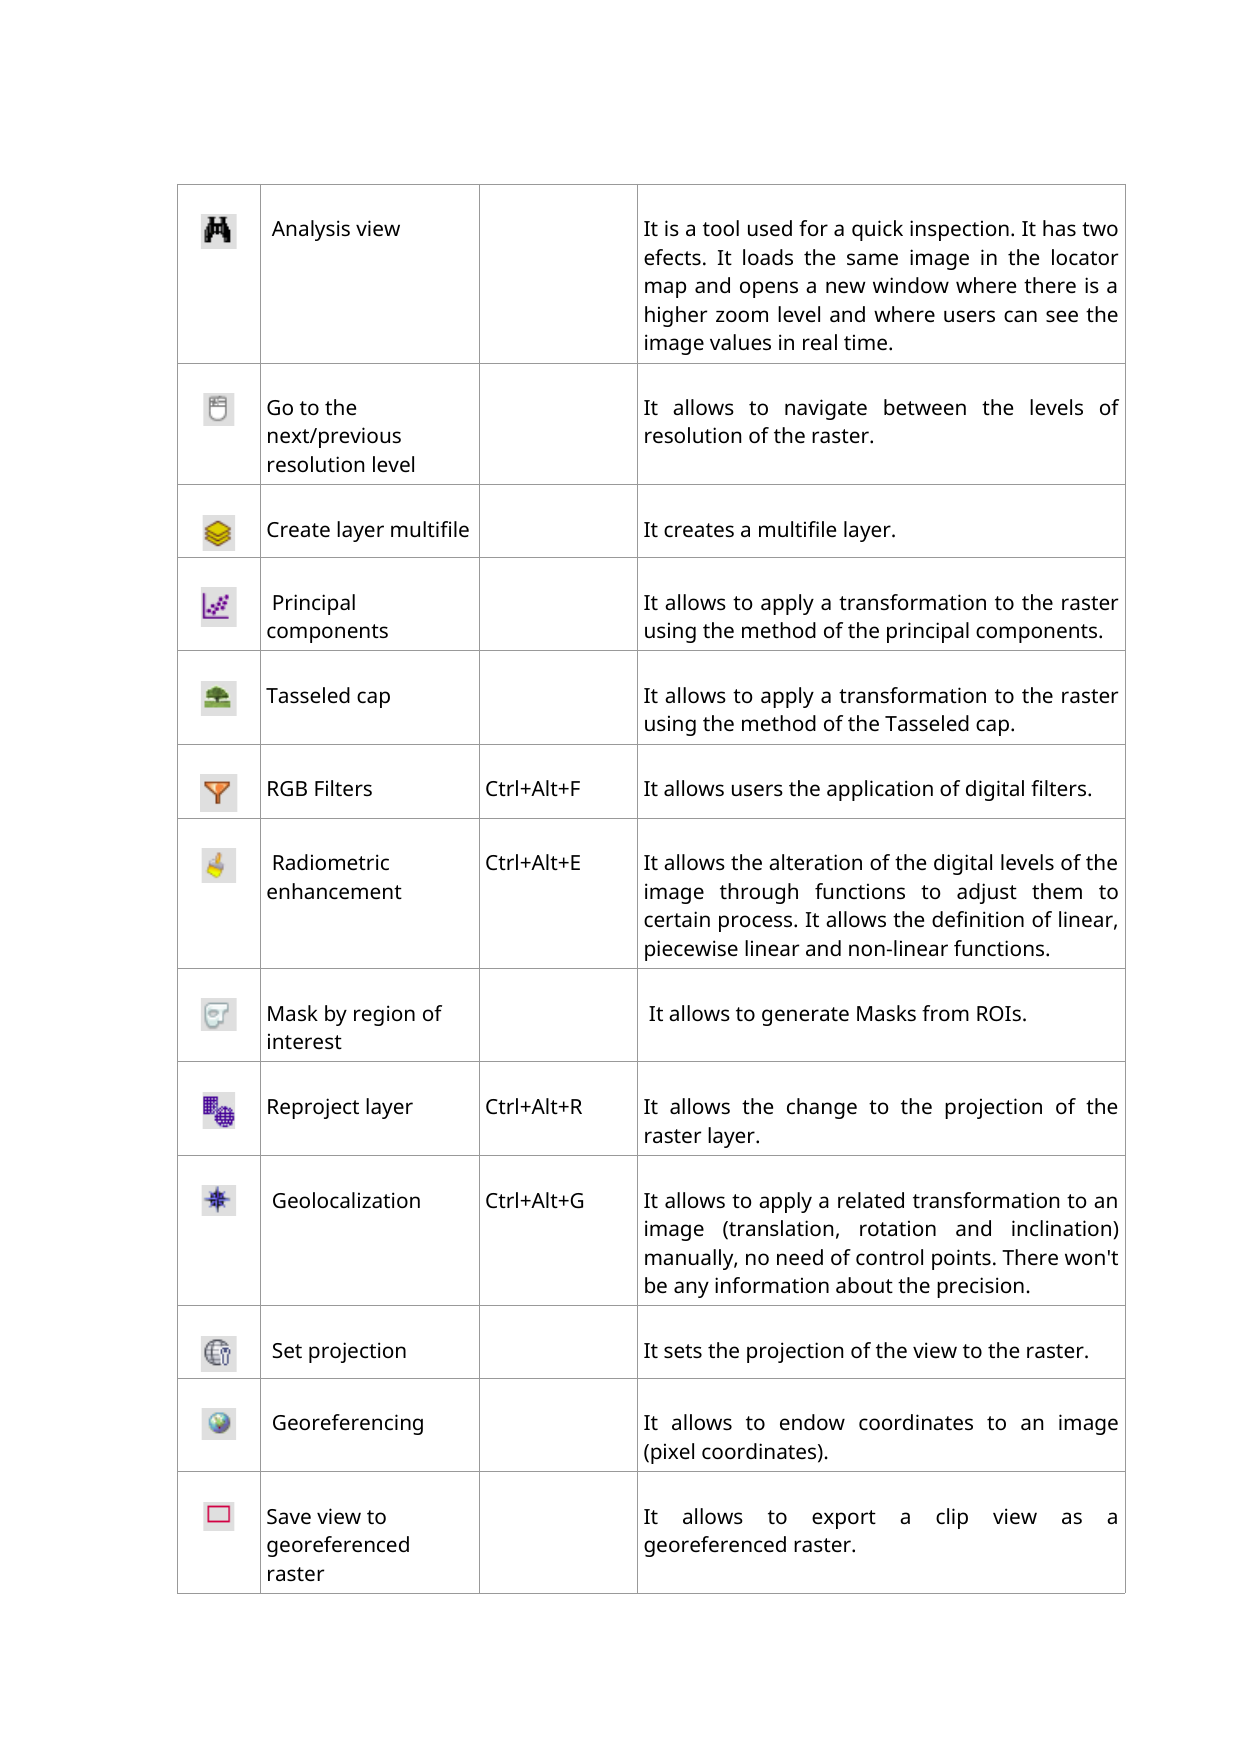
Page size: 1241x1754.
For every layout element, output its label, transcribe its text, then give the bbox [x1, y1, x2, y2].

table_cell It allows the change to the projection of the raster layer. [638, 1062, 1125, 1155]
table_cell [178, 651, 260, 744]
table_cell [480, 1306, 637, 1378]
picture [200, 214, 237, 249]
table_cell Ctrl+Alt+R [480, 1062, 637, 1155]
table_cell [178, 185, 260, 362]
table_cell It allows to generate Masks from ROIs. [638, 969, 1125, 1061]
table_cell It is a tool used for a quick inspection. It has two efects. It loads the same image in the locator map and opens a new window where there is a higher zoom level and where users can see the image values in real time. [638, 185, 1125, 362]
table_cell [480, 969, 637, 1061]
table_cell [480, 558, 637, 650]
table_cell Geolocalization [261, 1156, 479, 1305]
table_cell It sets the projection of the view to the raster. [638, 1306, 1125, 1378]
table_cell It allows to apply a related transformation to an image (translation, rotation and inclination) manually, no need of control points. There won't be any information about the precision. [638, 1156, 1125, 1305]
picture [200, 587, 237, 627]
table_cell [178, 1472, 260, 1593]
table_cell [480, 364, 637, 484]
table_cell Set projection [261, 1306, 479, 1378]
table_cell [480, 1379, 637, 1471]
table_cell [178, 969, 260, 1061]
picture [201, 848, 237, 883]
picture [201, 1408, 237, 1440]
table_cell Ctrl+Alt+F [480, 745, 637, 818]
table_cell It allows the alteration of the digital levels of the image through functions to adjust them to certain process. It allows the definition of linear, piecewise linear and non-linear functions. [638, 819, 1125, 968]
table_cell It allows to endow coordinates to an image (pixel coordinates). [638, 1379, 1125, 1471]
table_cell Save view to georeferenced raster [261, 1472, 479, 1593]
table_cell Reproject layer [261, 1062, 479, 1155]
picture [200, 774, 238, 812]
table_cell [178, 1379, 260, 1471]
table_cell [178, 745, 260, 818]
table_cell It creates a multifile layer. [638, 485, 1125, 557]
table_cell Ctrl+Alt+E [480, 819, 637, 968]
table_cell It allows users the application of digital filters. [638, 745, 1125, 818]
table_cell Analysis view [261, 185, 479, 362]
picture [203, 393, 235, 426]
picture [200, 681, 237, 716]
picture [202, 1092, 236, 1129]
table_cell [480, 185, 637, 362]
table_cell Ctrl+Alt+G [480, 1156, 637, 1305]
picture [203, 1502, 235, 1531]
table_cell [178, 558, 260, 650]
picture [202, 515, 236, 551]
table_cell [178, 819, 260, 968]
table_cell Tasseled cap [261, 651, 479, 744]
picture [201, 1185, 237, 1216]
table_cell It allows to navigate between the levels of resolution of the raster. [638, 364, 1125, 484]
table_cell [480, 651, 637, 744]
table_cell [480, 1472, 637, 1593]
table_cell It allows to apply a transformation to the raster using the method of the principal components. [638, 558, 1125, 650]
table_cell [178, 1062, 260, 1155]
table_cell Go to the next/previous resolution level [261, 364, 479, 484]
table_cell [178, 1156, 260, 1305]
table_cell Mask by region of interest [261, 969, 479, 1061]
table_cell RGB Filters [261, 745, 479, 818]
table_cell Radiometric enhancement [261, 819, 479, 968]
table_cell [480, 485, 637, 557]
picture [200, 1336, 237, 1372]
table_cell Principal components [261, 558, 479, 650]
table_cell It allows to apply a transformation to the raster using the method of the Tasseled cap. [638, 651, 1125, 744]
table_cell Create layer multifile [261, 485, 479, 557]
table_cell It allows to export a clip view as a georeferenced raster. [638, 1472, 1125, 1593]
table_cell [178, 364, 260, 484]
table_cell [178, 485, 260, 557]
table_cell [178, 1306, 260, 1378]
table_cell Georeferencing [261, 1379, 479, 1471]
picture [200, 998, 237, 1031]
